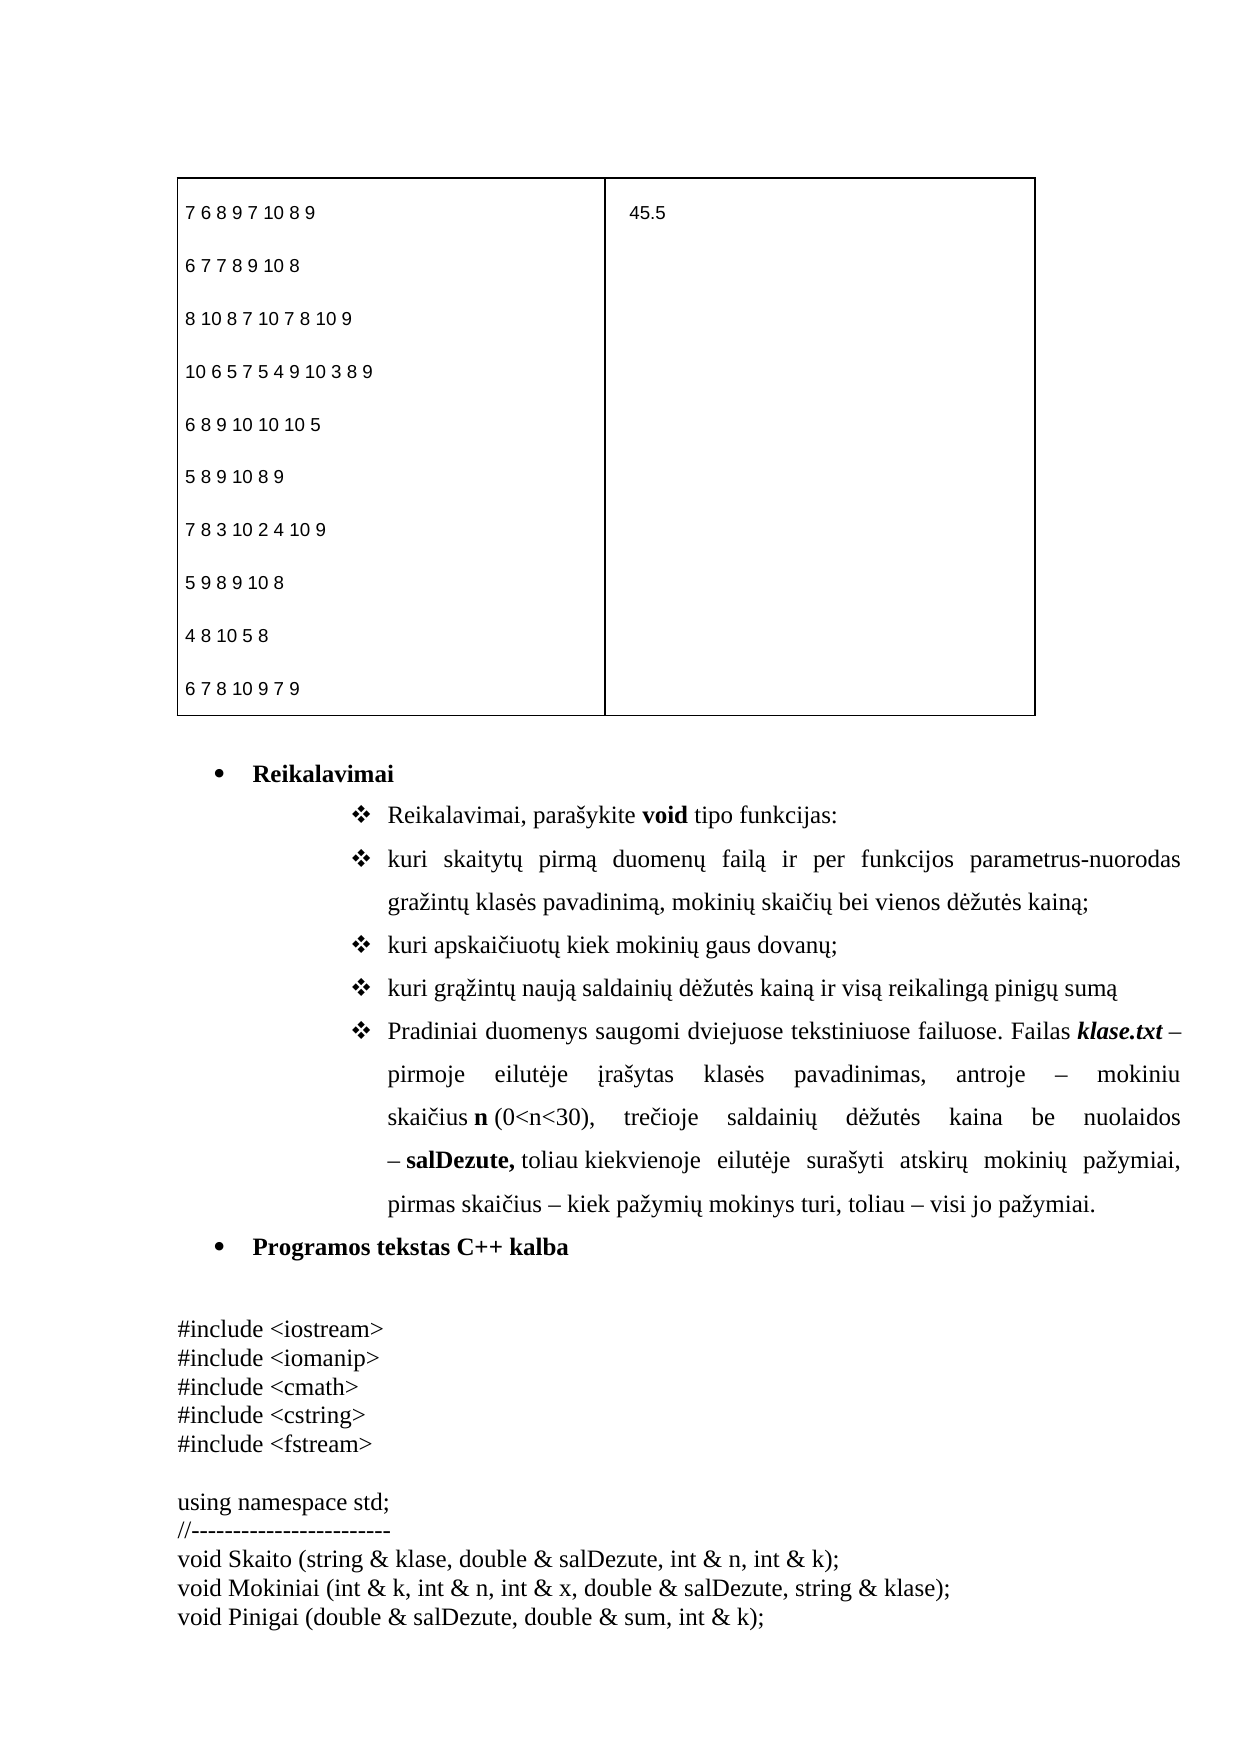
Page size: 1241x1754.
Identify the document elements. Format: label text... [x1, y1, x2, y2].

text #include <iostream> [177, 1314, 1181, 1343]
text #include <fstream> [177, 1429, 1181, 1458]
text #include <iomanip> [177, 1343, 1181, 1372]
list kuri apskaičiuotų kiek mokinių gaus dovanų; [350, 930, 1181, 959]
table_cell 45.5 [621, 179, 1034, 715]
text #include <cstring> [177, 1401, 1181, 1429]
list Pradiniai duomenys saugomi dviejuose tekstiniuose failuose. Failas klase.txt – pirmoje eilutėje įrašytas klasės pavadinimas, antroje – mokiniu skaičius n (0<n<30), trečioje saldainių dėžutės kaina be nuolaidos – salDezute, toliau kiekvienoje eilutėje surašyti atskirų mokinių pažymiai, pirmas skaičius – kiek pažymių mokinys turi, toliau – visi jo pažymiai. [350, 1016, 1181, 1217]
list kuri grąžintų naują saldainių dėžutės kainą ir visą reikalingą pinigų sumą [350, 973, 1181, 1002]
text #include <cmath> [177, 1372, 1181, 1401]
text void Pinigai (double & salDezute, double & sum, int & k); [177, 1602, 1181, 1631]
text //------------------------ [177, 1516, 1181, 1544]
table_cell 7 6 8 9 7 10 8 9 6 7 7 8 9 10 8 8 10 8 7 10 7 8 10 9 10 6 5 7 5 4 9 10 3 8 9 6 8 9 10 10 10 5 5 8 9 10 8 9 7 8 3 10 2 4 10 9 5 9 8 9 10 8 4 8 10 5 8 6 7 8 10 9 7 9 [178, 179, 604, 715]
text void Skaito (string & klase, double & salDezute, int & n, int & k); [177, 1544, 1181, 1573]
list Reikalavimai [215, 759, 1181, 788]
list kuri skaitytų pirmą duomenų failą ir per funkcijos parametrus-nuorodas gražintų klasės pavadinimą, mokinių skaičių bei vienos dėžutės kainą; [350, 844, 1181, 916]
text void Mokiniai (int & k, int & n, int & x, double & salDezute, string & klase); [177, 1573, 1181, 1602]
list Reikalavimai, parašykite void tipo funkcijas: [350, 801, 1181, 829]
text using namespace std; [177, 1487, 1181, 1516]
table_cell [606, 179, 621, 715]
list Programos tekstas C++ kalba [215, 1232, 1181, 1261]
